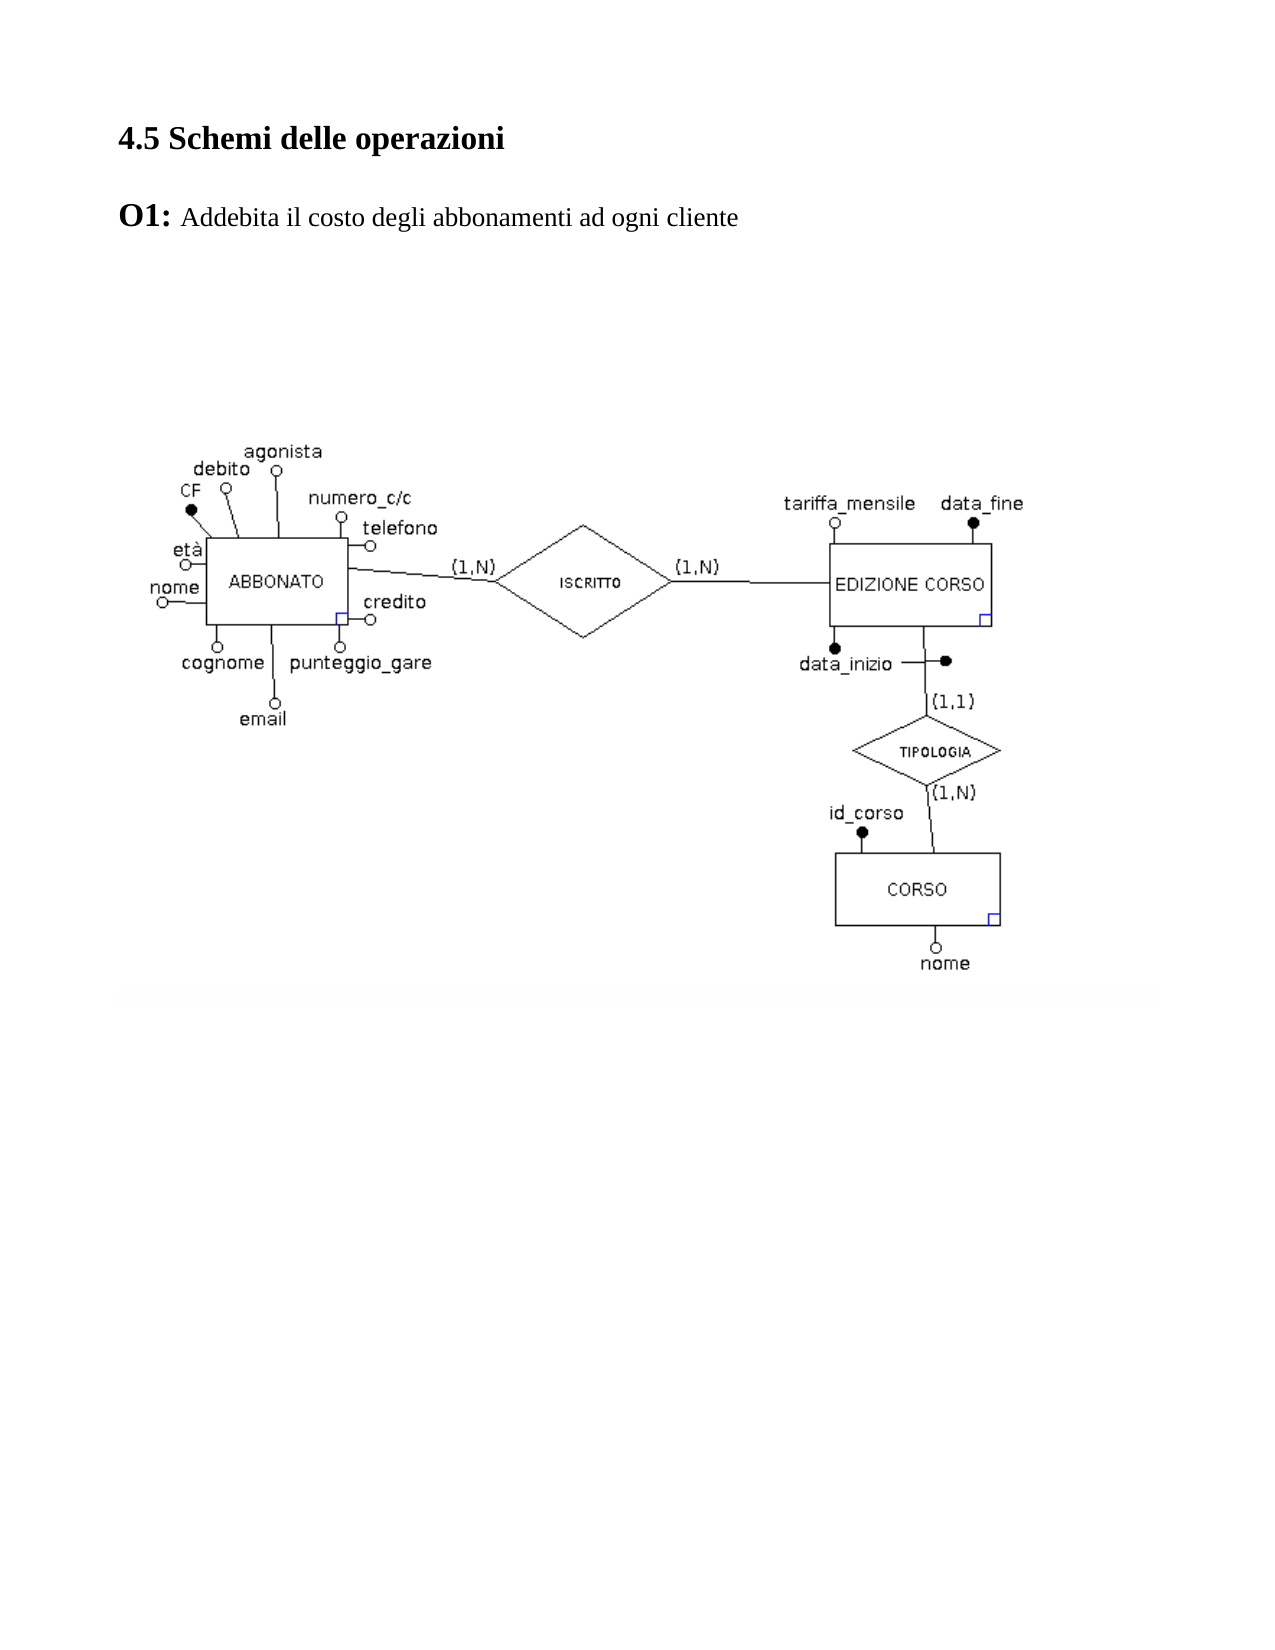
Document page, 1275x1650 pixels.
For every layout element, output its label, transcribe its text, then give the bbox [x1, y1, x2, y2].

text 4.5 Schemi delle operazioni [118, 118, 1157, 156]
picture [118, 420, 1157, 1006]
text O1: Addebita il costo degli abbonamenti ad ogni cliente [118, 195, 1157, 233]
